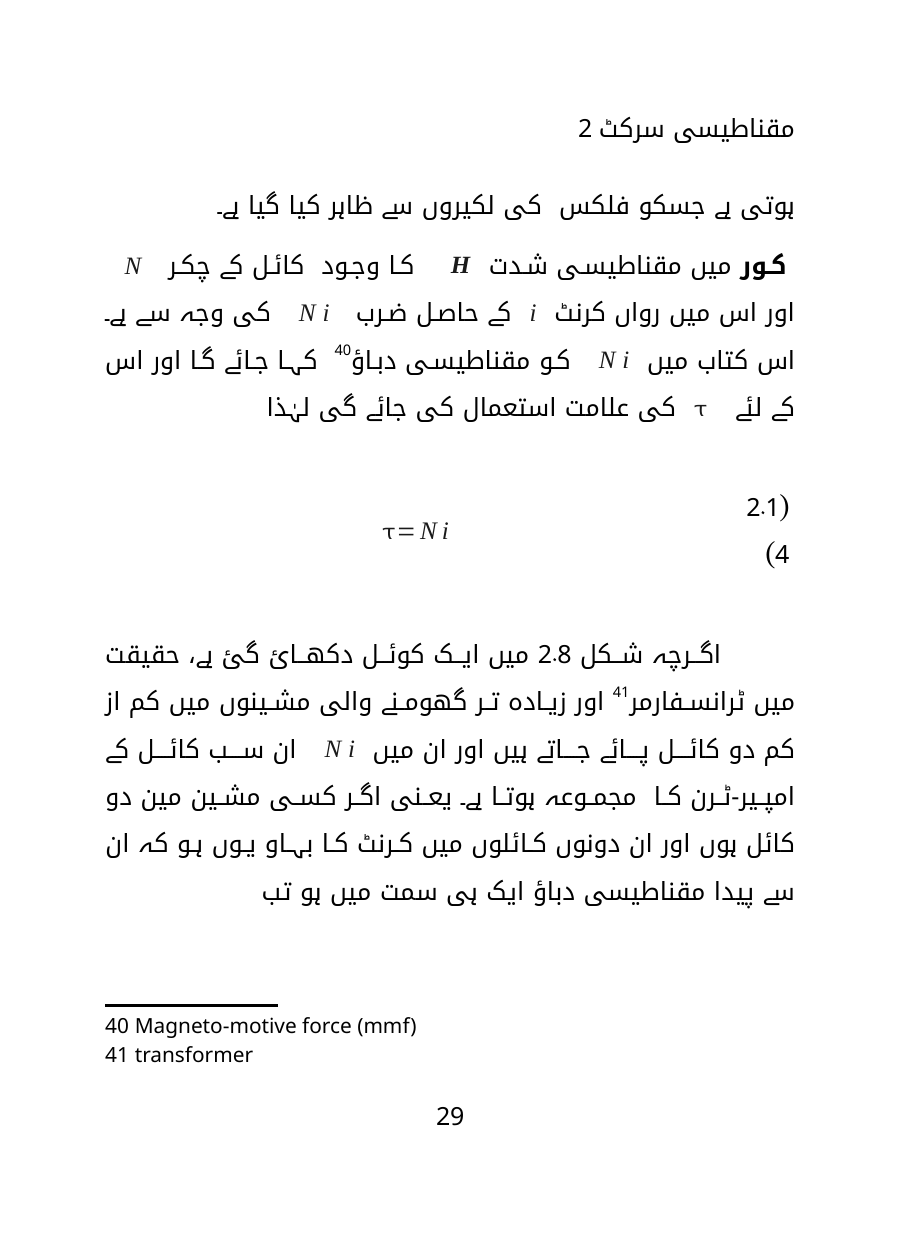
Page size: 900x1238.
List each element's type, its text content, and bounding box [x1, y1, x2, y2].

text دیے گئے شکل میں کور کا کراس سکشنل رقبہ ہر جگہ یکساں ہے اور کائل میں کرنٹ امپیئر ہے۔ کائل چکر کا ہے۔ کائل میں کرنٹ کی وجہ سے کور میں فلکس پیدا ہوتی ہے جسکو فلکس کی لکیروں سے ظاہر کیا گیا ہے۔ [105, 182, 795, 230]
table_header (2.14) [718, 479, 795, 597]
text Magneto-motive force (mmf) [105, 1012, 795, 1040]
text اگرچہ شکل 2.8 میں ایک کوئل دکھائ گئ ہے، حقیقت میں ٹرانسفارمر اور زیادہ تر گھومنے والی مشینوں میں کم از کم دو کائل پائے جاتے ہیں اور ان میں ان سب کائل کے امپیر-ٹرن کا مجموعہ ہوتا ہے۔ یعنی اگر کسی مشین مین دو کائل ہوں اور ان دونوں کائلوں میں کرنٹ کا بہاو یوں ہو کہ ان سے پیدا مقناطیسی دباؤ ایک ہی سمت میں ہو تب [105, 631, 795, 916]
table_header [105, 479, 718, 597]
text کور میں مقناطیسی شدت کا وجود کائل کے چکر اور اس میں رواں کرنٹکے حاصل ضرب کی وجہ سے ہے۔ اس کتاب میں کو مقناطیسی دباؤ کہا جائے گا اور اس کے لئے کی علامت استعمال کی جائے گی لہٰذا [105, 242, 795, 432]
text transformer [105, 1040, 795, 1068]
